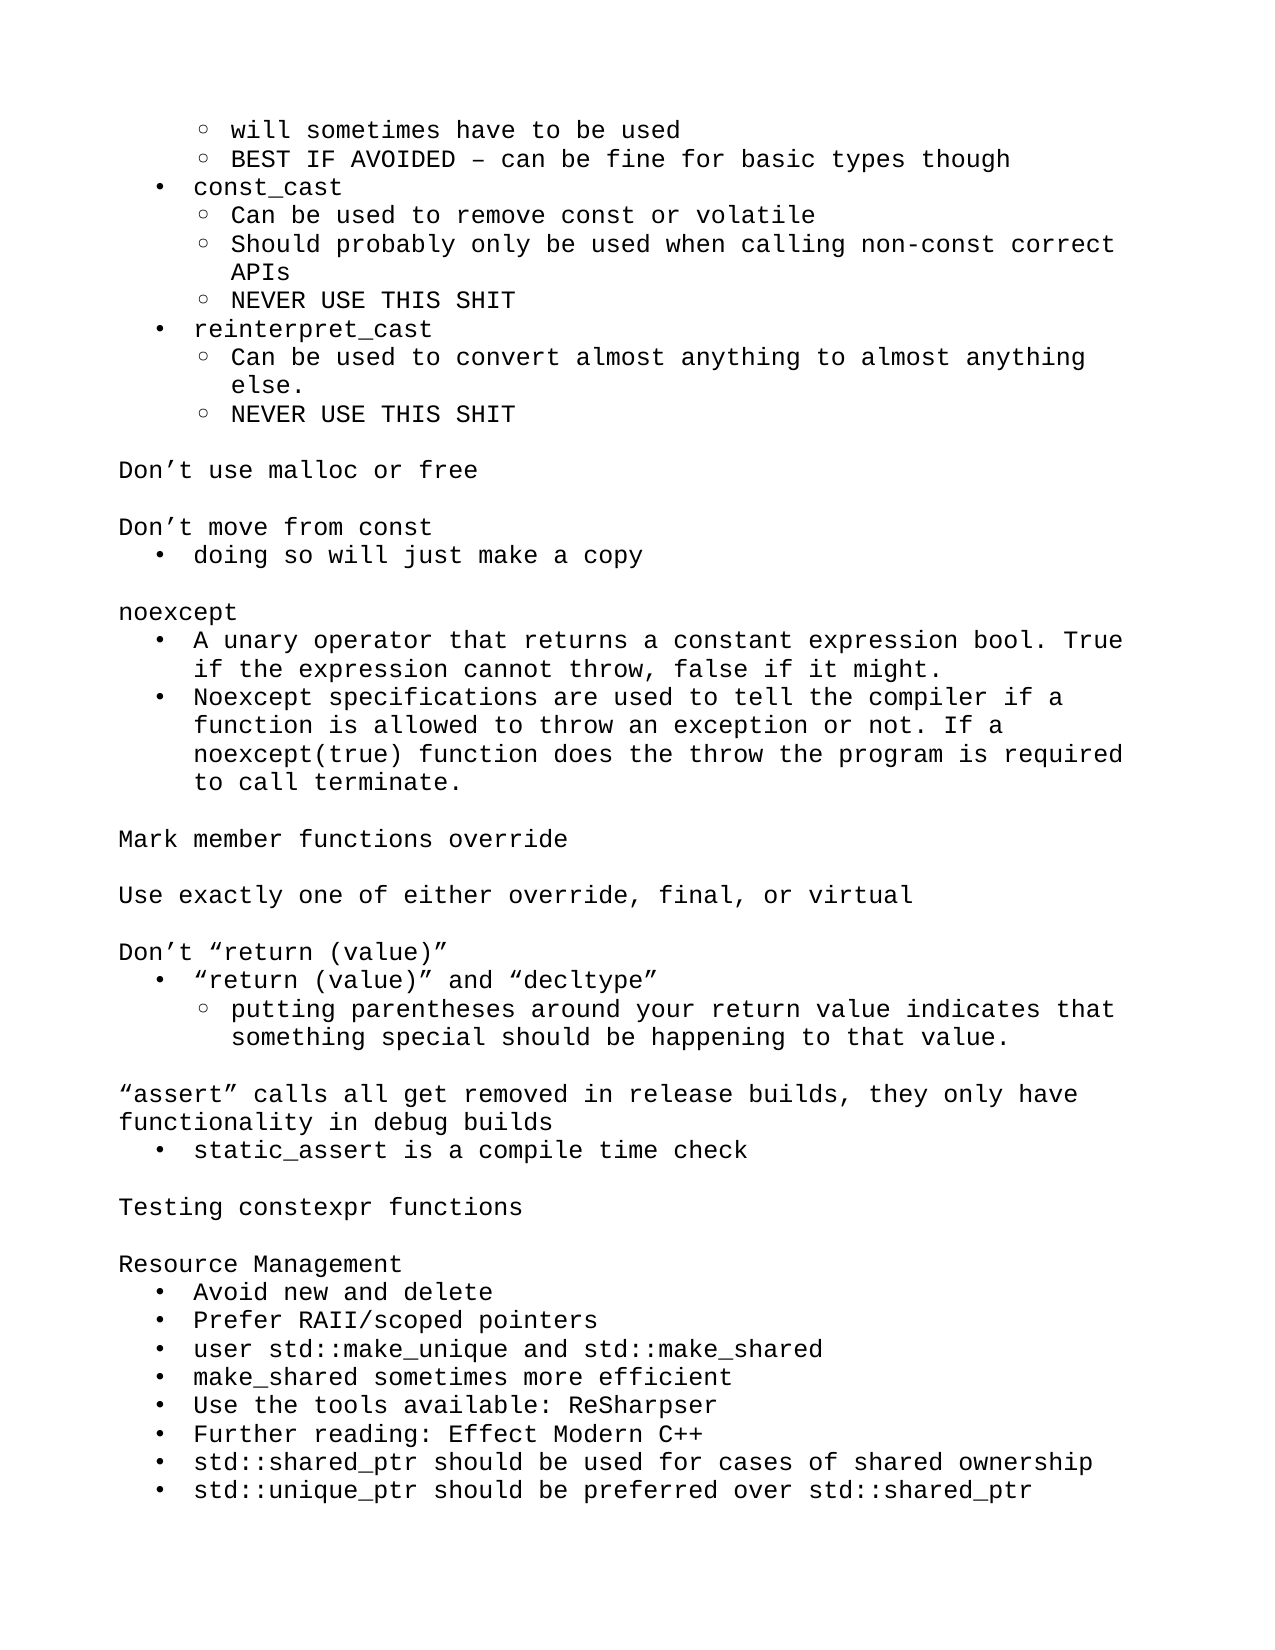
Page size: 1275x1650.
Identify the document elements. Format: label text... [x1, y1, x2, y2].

text Mark member functions override [118, 826, 1157, 855]
list const_cast [156, 175, 1157, 203]
list Should probably only be used when calling non-const correct APIs [193, 231, 1157, 288]
text Use exactly one of either override, final, or virtual [118, 883, 1157, 911]
list Use the tools available: ReSharpser [156, 1393, 1157, 1421]
text Don’t move from const [118, 515, 1157, 543]
list will sometimes have to be used [193, 118, 1157, 146]
list reinterpret_cast [156, 316, 1157, 345]
list Noexcept specifications are used to tell the compiler if a function is allowed to throw an exception or not. If a noexcept(true) function does the throw the program is required to call terminate. [156, 685, 1157, 798]
list std::unique_ptr should be preferred over std::shared_ptr [156, 1478, 1157, 1506]
list Can be used to convert almost anything to almost anything else. [193, 345, 1157, 401]
list make_shared sometimes more efficient [156, 1365, 1157, 1393]
list NEVER USE THIS SHIT [193, 401, 1157, 430]
list “return (value)” and “decltype” [156, 968, 1157, 996]
list BEST IF AVOIDED – can be fine for basic types though [193, 146, 1157, 175]
text “assert” calls all get removed in release builds, they only have functionality in debug builds [118, 1081, 1157, 1138]
text Testing constexpr functions [118, 1195, 1157, 1223]
text Resource Management [118, 1251, 1157, 1280]
list putting parentheses around your return value indicates that something special should be happening to that value. [193, 996, 1157, 1053]
text Don’t use malloc or free [118, 458, 1157, 486]
list NEVER USE THIS SHIT [193, 288, 1157, 316]
list Prefer RAII/scoped pointers [156, 1308, 1157, 1336]
list Avoid new and delete [156, 1280, 1157, 1308]
list A unary operator that returns a constant expression bool. True if the expression cannot throw, false if it might. [156, 628, 1157, 685]
list std::shared_ptr should be used for cases of shared ownership [156, 1450, 1157, 1478]
list Further reading: Effect Modern C++ [156, 1421, 1157, 1450]
text Don’t “return (value)” [118, 940, 1157, 968]
list user std::make_unique and std::make_shared [156, 1336, 1157, 1365]
list Can be used to remove const or volatile [193, 203, 1157, 231]
list static_assert is a compile time check [156, 1138, 1157, 1166]
text noexcept [118, 600, 1157, 628]
list doing so will just make a copy [156, 543, 1157, 571]
